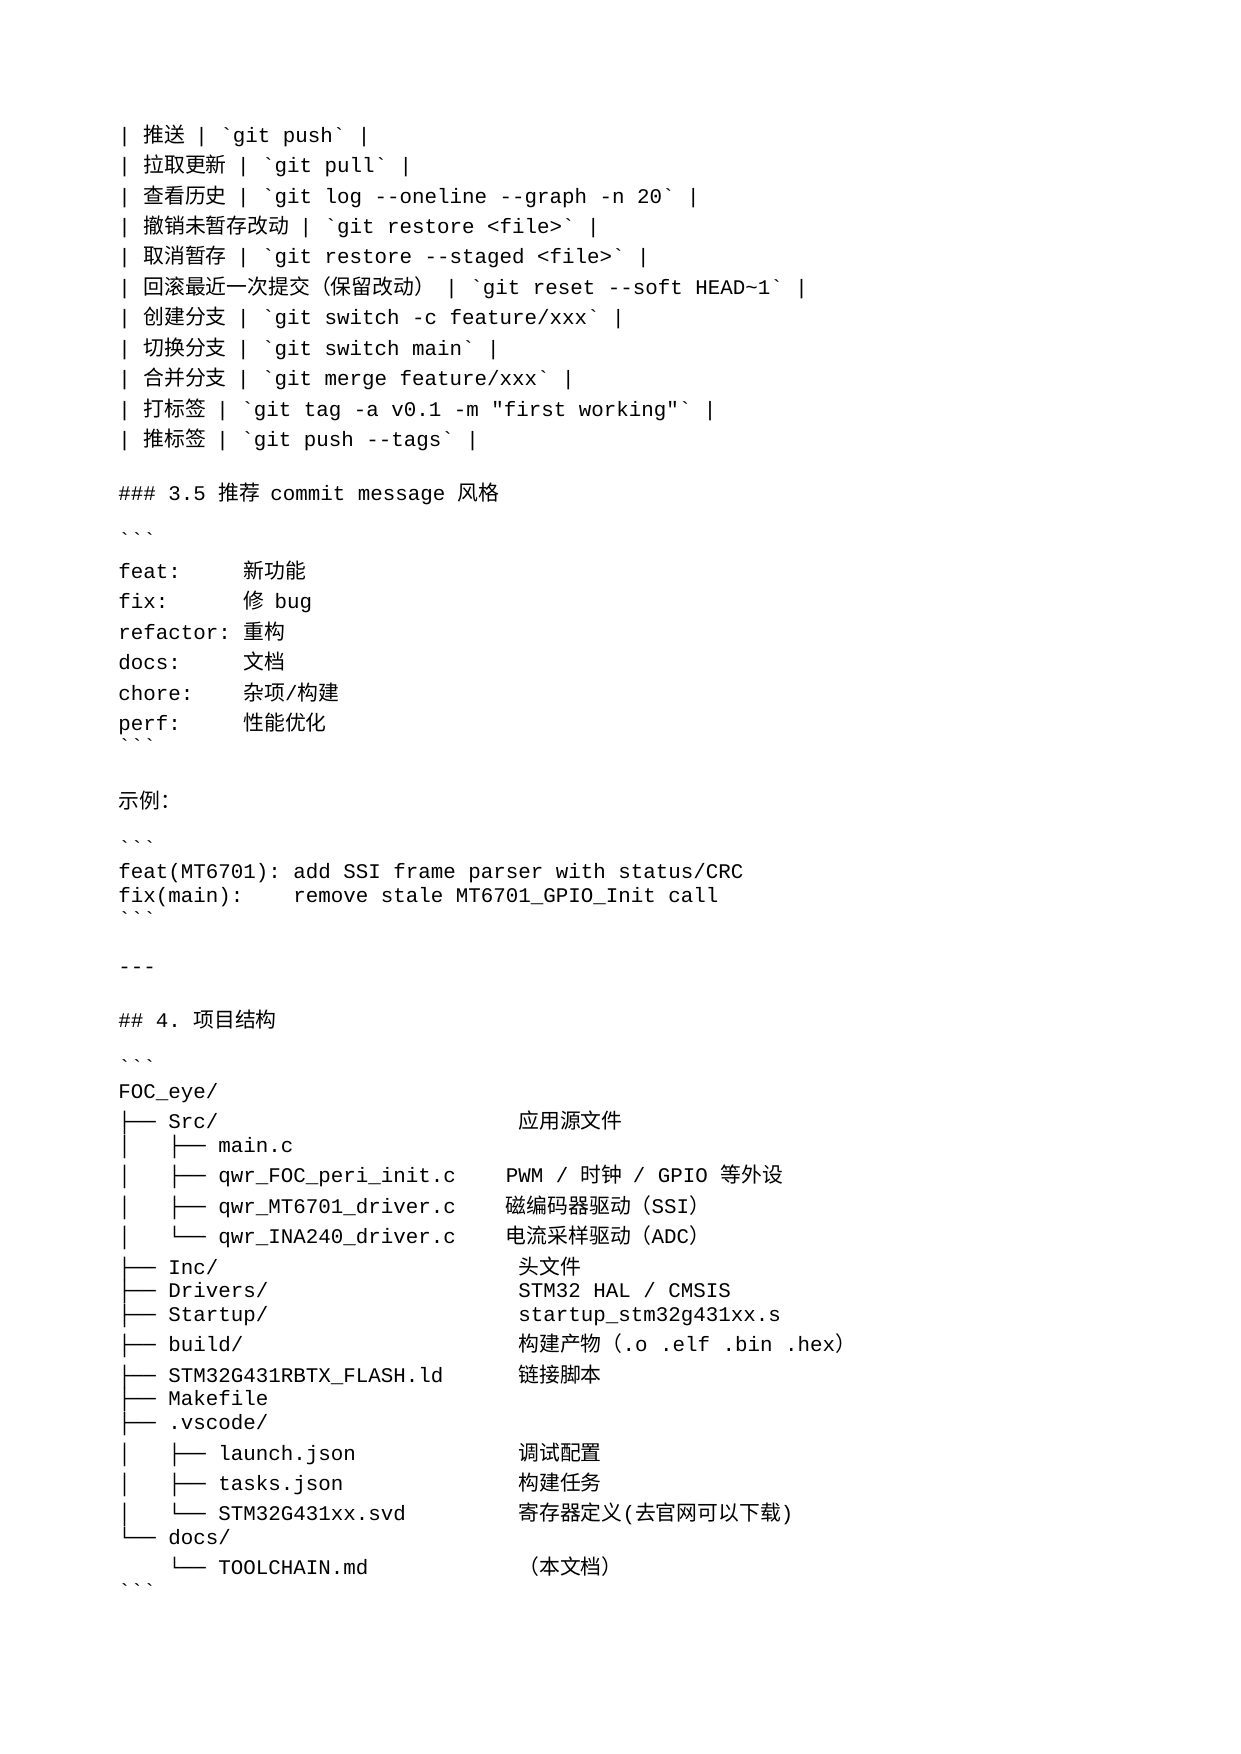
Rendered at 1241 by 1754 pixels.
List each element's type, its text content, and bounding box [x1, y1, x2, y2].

text │ ├── launch.json 调试配置 [118, 1436, 1122, 1466]
text ├── Makefile [118, 1388, 1122, 1412]
text ├── Inc/ 头文件 [118, 1250, 1122, 1280]
text perf: 性能优化 [118, 706, 1122, 737]
text | 撤销未暂存改动 | `git restore <file>` | [118, 209, 1122, 240]
text ├── Src/ 应用源文件 [118, 1104, 1122, 1135]
text ├── Startup/ startup_stm32g431xx.s [118, 1304, 1122, 1328]
text | 取消暂存 | `git restore --staged <file>` | [118, 240, 1122, 270]
text chore: 杂项/构建 [118, 676, 1122, 706]
text ``` [118, 1581, 1122, 1605]
text refactor: 重构 [118, 615, 1122, 645]
text ``` [118, 530, 1122, 554]
text └── TOOLCHAIN.md （本文档） [118, 1551, 1122, 1581]
text ``` [118, 737, 1122, 760]
text FOC_eye/ [118, 1081, 1122, 1104]
text │ ├── qwr_FOC_peri_init.c PWM / 时钟 / GPIO 等外设 [118, 1159, 1122, 1189]
text | 推送 | `git push` | [118, 118, 1122, 148]
text ├── STM32G431RBTX_FLASH.ld 链接脚本 [118, 1358, 1122, 1388]
text | 创建分支 | `git switch -c feature/xxx` | [118, 301, 1122, 331]
text docs: 文档 [118, 645, 1122, 676]
text --- [118, 956, 1122, 979]
text ### 3.5 推荐 commit message 风格 [118, 476, 1122, 507]
text ├── .vscode/ [118, 1412, 1122, 1436]
text │ └── qwr_INA240_driver.c 电流采样驱动（ADC） [118, 1219, 1122, 1250]
text │ ├── main.c [118, 1135, 1122, 1159]
text ``` [118, 1057, 1122, 1081]
text | 打标签 | `git tag -a v0.1 -m "first working"` | [118, 392, 1122, 422]
text fix(main): remove stale MT6701_GPIO_Init call [118, 885, 1122, 909]
text 示例： [118, 784, 1122, 814]
text ├── Drivers/ STM32 HAL / CMSIS [118, 1280, 1122, 1304]
text | 拉取更新 | `git pull` | [118, 148, 1122, 179]
text | 查看历史 | `git log --oneline --graph -n 20` | [118, 179, 1122, 209]
text │ └── STM32G431xx.svd 寄存器定义(去官网可以下载) [118, 1497, 1122, 1527]
text | 推标签 | `git push --tags` | [118, 422, 1122, 453]
text fix: 修 bug [118, 584, 1122, 615]
text ``` [118, 838, 1122, 861]
text ``` [118, 909, 1122, 932]
text feat: 新功能 [118, 554, 1122, 584]
text ## 4. 项目结构 [118, 1003, 1122, 1034]
text ├── build/ 构建产物（.o .elf .bin .hex） [118, 1328, 1122, 1358]
text | 切换分支 | `git switch main` | [118, 331, 1122, 361]
text | 合并分支 | `git merge feature/xxx` | [118, 361, 1122, 392]
text │ ├── tasks.json 构建任务 [118, 1466, 1122, 1497]
text └── docs/ [118, 1527, 1122, 1551]
text │ ├── qwr_MT6701_driver.c 磁编码器驱动（SSI） [118, 1189, 1122, 1219]
text | 回滚最近一次提交（保留改动） | `git reset --soft HEAD~1` | [118, 270, 1122, 301]
text feat(MT6701): add SSI frame parser with status/CRC [118, 861, 1122, 885]
